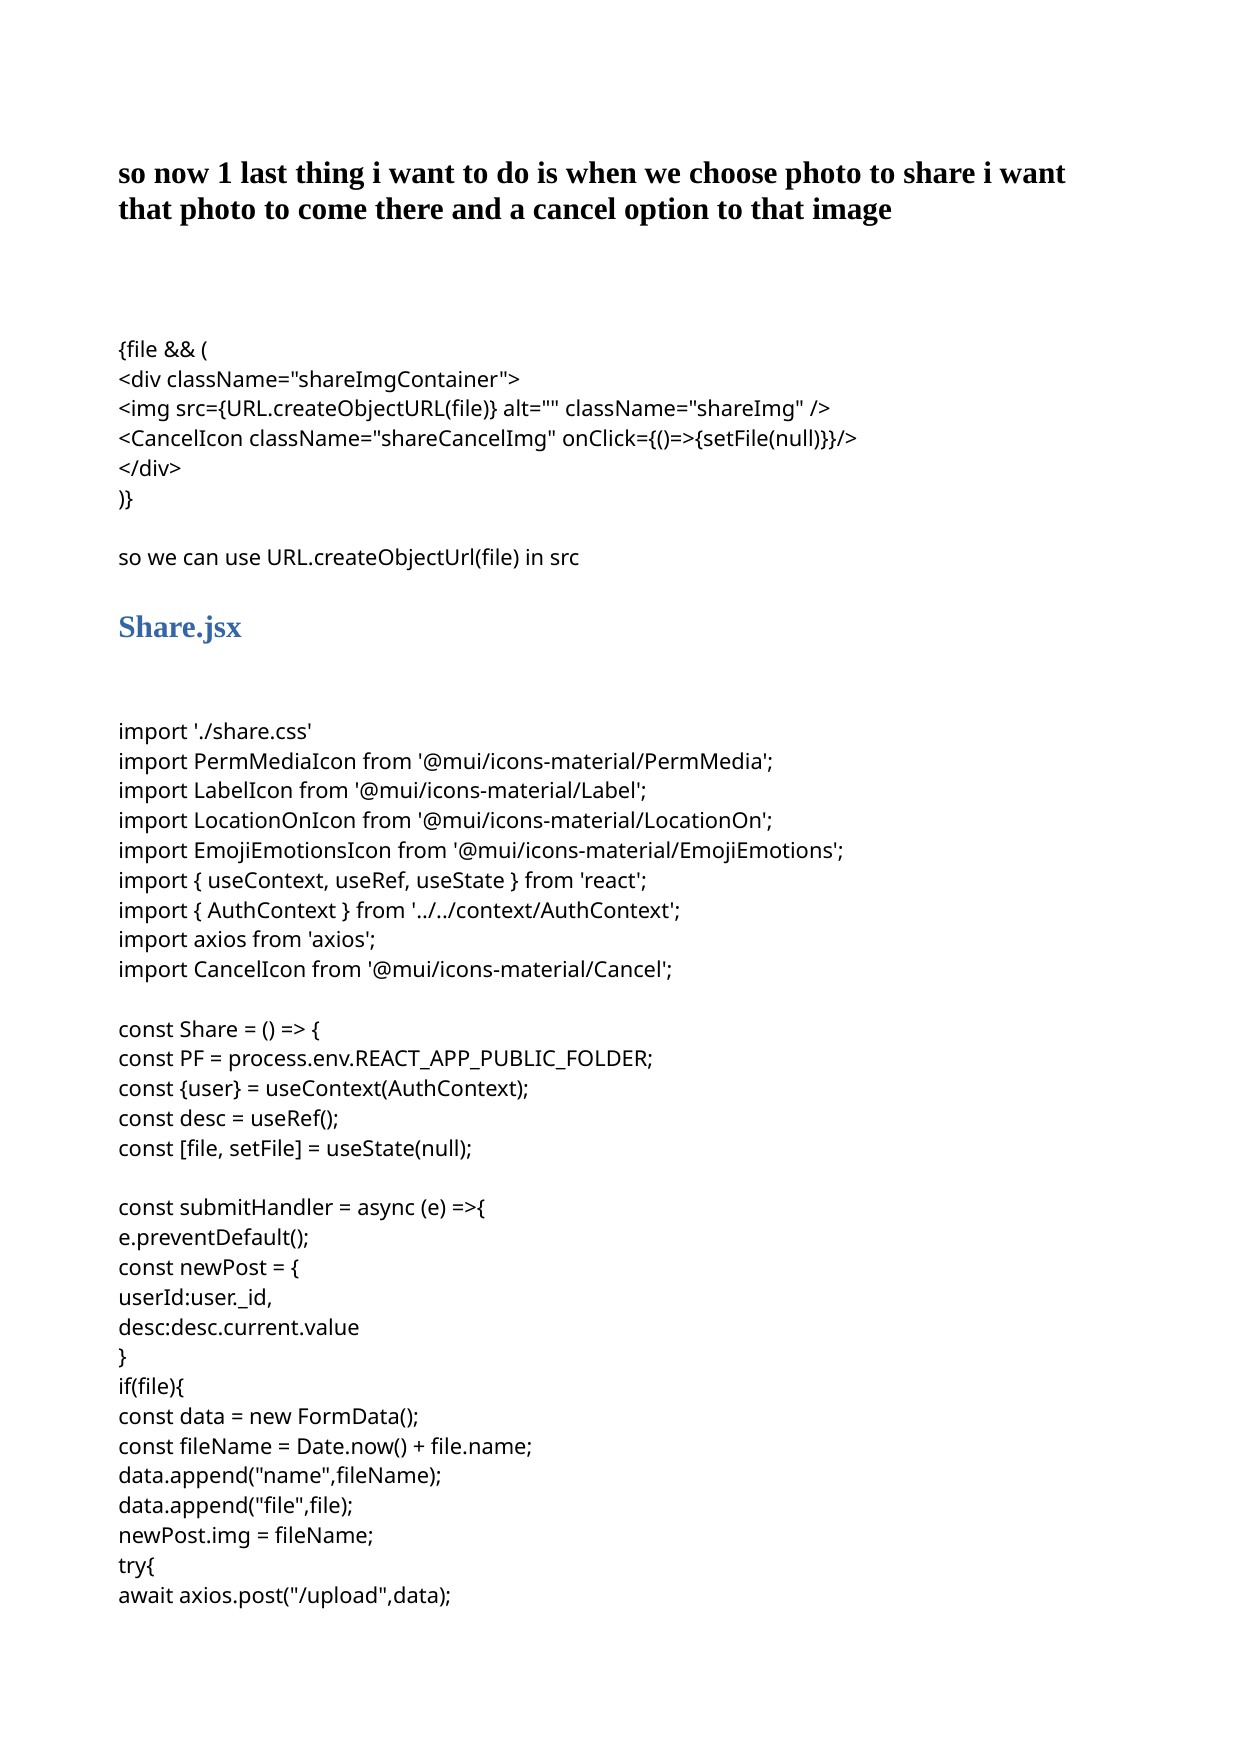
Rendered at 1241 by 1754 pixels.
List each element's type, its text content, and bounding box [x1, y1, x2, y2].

text const newPost = { [118, 1252, 1122, 1282]
text newPost.img = fileName; [118, 1520, 1122, 1550]
text <CancelIcon className="shareCancelImg" onClick={()=>{setFile(null)}}/> [118, 423, 1122, 453]
text await axios.post("/upload",data); [118, 1579, 1122, 1609]
text import LabelIcon from '@mui/icons-material/Label'; [118, 775, 1122, 805]
text const {user} = useContext(AuthContext); [118, 1073, 1122, 1103]
text e.preventDefault(); [118, 1222, 1122, 1252]
text <div className="shareImgContainer"> [118, 363, 1122, 393]
text <img src={URL.createObjectURL(file)} alt="" className="shareImg" /> [118, 393, 1122, 423]
text import LocationOnIcon from '@mui/icons-material/LocationOn'; [118, 805, 1122, 835]
text import './share.css' [118, 716, 1122, 746]
text const PF = process.env.REACT_APP_PUBLIC_FOLDER; [118, 1043, 1122, 1073]
text const data = new FormData(); [118, 1401, 1122, 1431]
text import { useContext, useRef, useState } from 'react'; [118, 865, 1122, 894]
text {file && ( [118, 334, 1122, 363]
text import { AuthContext } from '../../context/AuthContext'; [118, 894, 1122, 924]
text import PermMediaIcon from '@mui/icons-material/PermMedia'; [118, 746, 1122, 775]
text )} [118, 483, 1122, 512]
text import EmojiEmotionsIcon from '@mui/icons-material/EmojiEmotions'; [118, 835, 1122, 865]
text try{ [118, 1550, 1122, 1579]
text data.append("file",file); [118, 1490, 1122, 1520]
text </div> [118, 453, 1122, 483]
text const Share = () => { [118, 1014, 1122, 1043]
text import axios from 'axios'; [118, 924, 1122, 954]
text so now 1 last thing i want to do is when we choose photo to share i want that photo to come there and a cancel option to that image [118, 154, 1122, 226]
text const [file, setFile] = useState(null); [118, 1133, 1122, 1163]
text if(file){ [118, 1371, 1122, 1401]
text desc:desc.current.value [118, 1311, 1122, 1341]
text Share.jsx [118, 608, 1122, 644]
text } [118, 1341, 1122, 1371]
text so we can use URL.createObjectUrl(file) in src [118, 542, 1122, 572]
text const fileName = Date.now() + file.name; [118, 1431, 1122, 1460]
text const desc = useRef(); [118, 1103, 1122, 1133]
text userId:user._id, [118, 1282, 1122, 1311]
text const submitHandler = async (e) =>{ [118, 1192, 1122, 1222]
text import CancelIcon from '@mui/icons-material/Cancel'; [118, 954, 1122, 984]
text data.append("name",fileName); [118, 1460, 1122, 1490]
